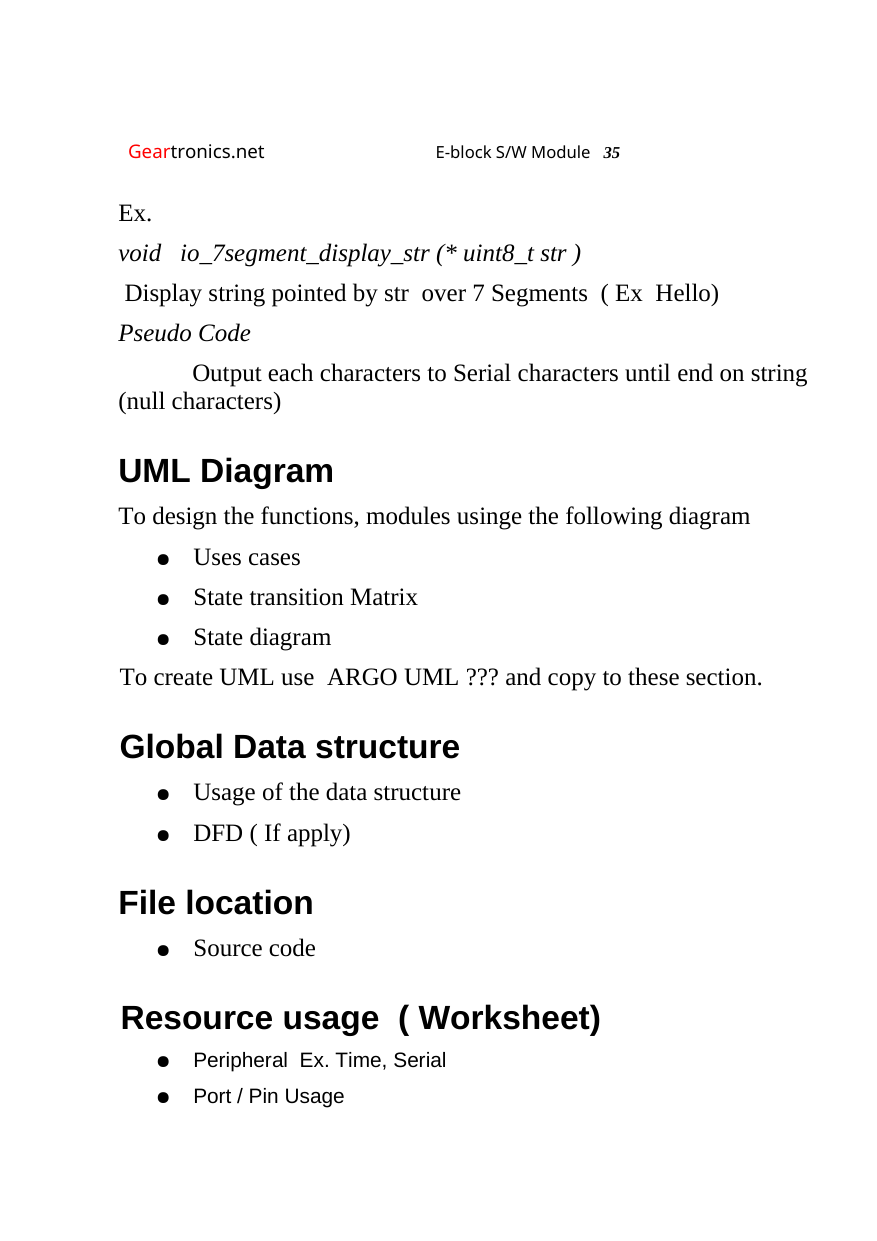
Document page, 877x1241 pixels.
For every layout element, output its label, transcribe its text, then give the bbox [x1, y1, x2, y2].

text To design the functions, modules usinge the following diagram [118, 502, 818, 530]
list Usage of the data structure [156, 778, 818, 806]
subtitle File location [118, 884, 818, 921]
subtitle Resource usage ( Worksheet) [83, 999, 818, 1037]
list Source code [156, 934, 818, 962]
list Peripheral Ex. Time, Serial [156, 1049, 818, 1072]
list To create UML use ARGO UML ??? and copy to these section. [82, 663, 818, 691]
list State diagram [156, 623, 818, 651]
subtitle Global Data structure [82, 728, 818, 766]
list State transition Matrix [156, 583, 818, 611]
list Port / Pin Usage [156, 1085, 818, 1108]
text Output each characters to Serial characters until end on string (null characters) [118, 359, 818, 415]
subtitle UML Diagram [118, 452, 818, 490]
text Pseudo Code [118, 319, 818, 347]
text Ex. [118, 199, 818, 226]
list DFD ( If apply) [156, 819, 818, 846]
text Display string pointed by str over 7 Segments ( Ex Hello) [118, 279, 818, 307]
list Uses cases [156, 543, 818, 570]
text void io_7segment_display_str (* uint8_t str ) [118, 239, 818, 267]
